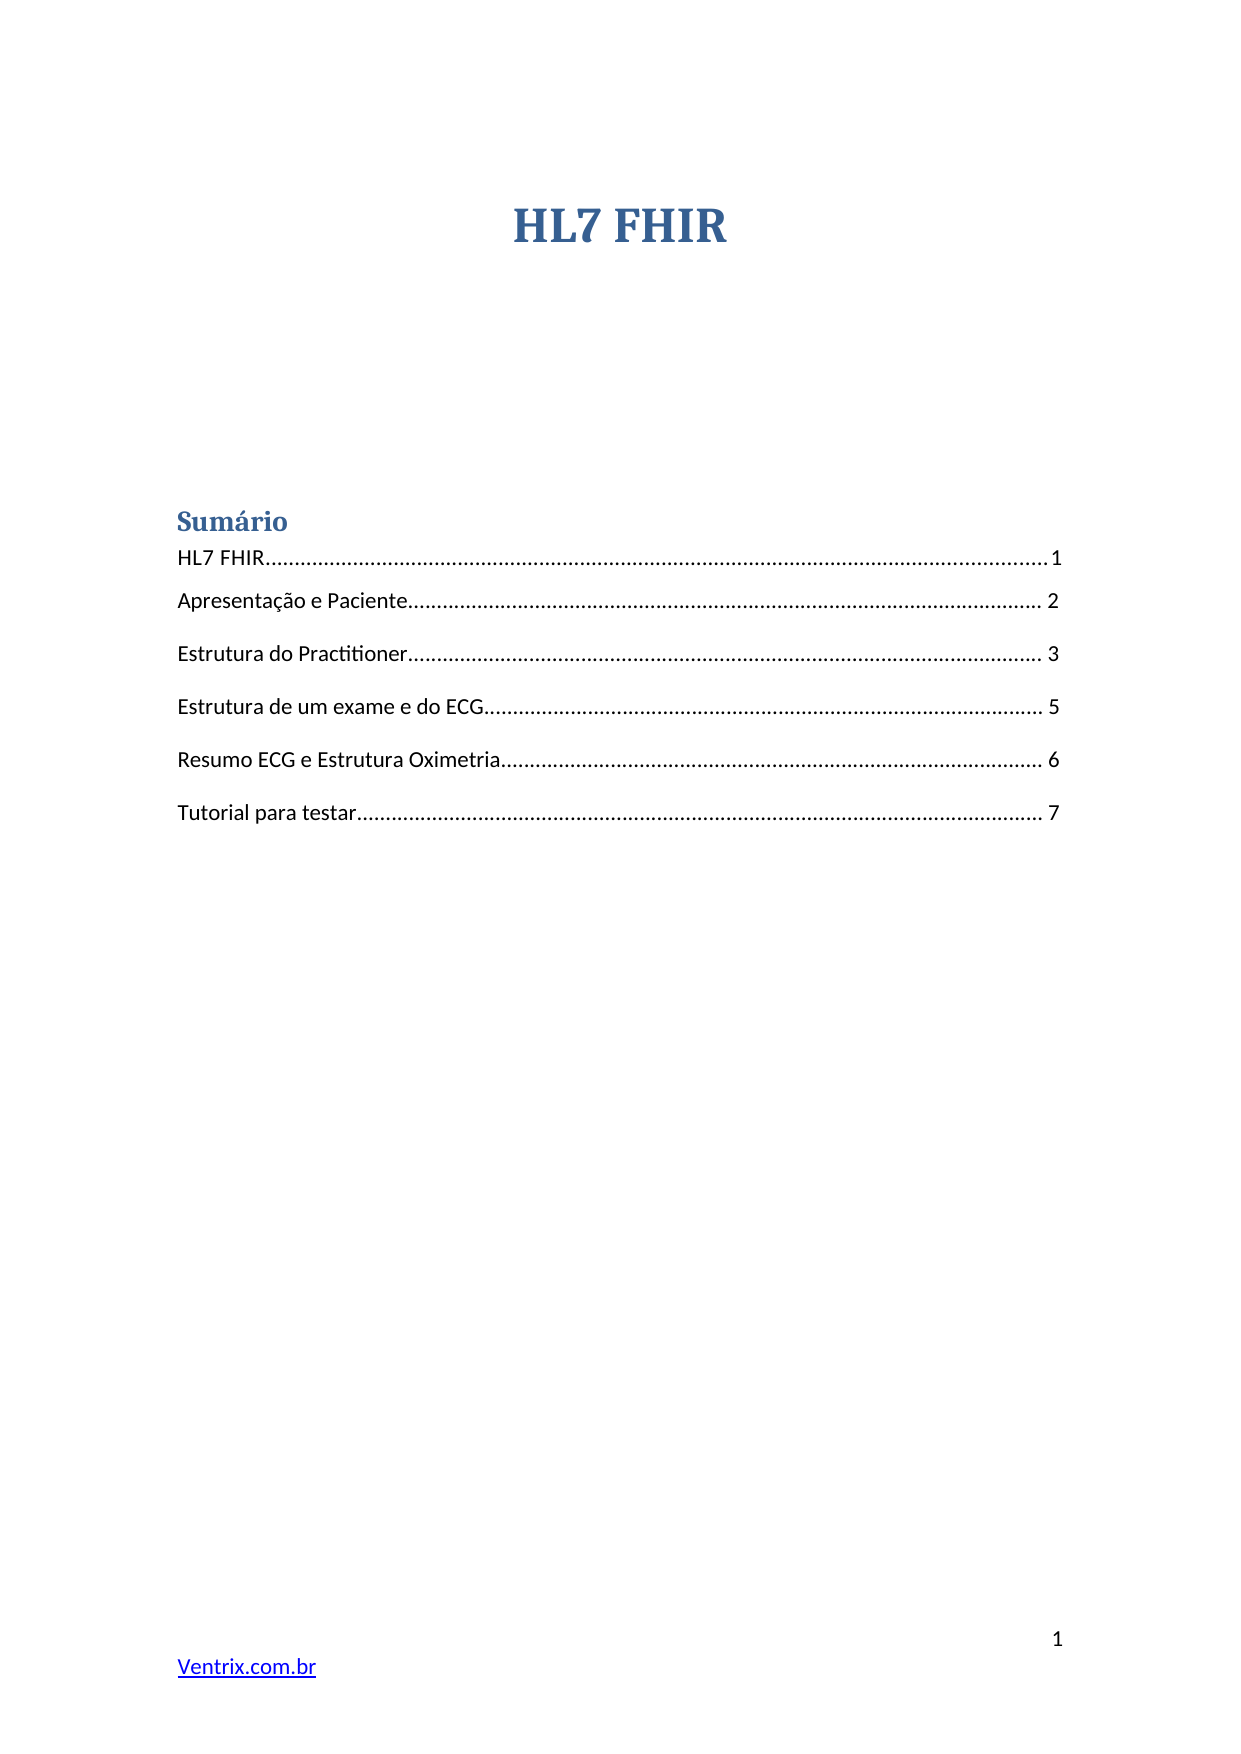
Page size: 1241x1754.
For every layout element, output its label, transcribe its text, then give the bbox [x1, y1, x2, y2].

text Estrutura de um exame e do ECG................................................................................................. 5 [177, 692, 1063, 720]
text Resumo ECG e Estrutura Oximetria.............................................................................................. 6 [177, 745, 1063, 773]
text Apresentação e Paciente.............................................................................................................. 2 [177, 586, 1063, 614]
text Estrutura do Practitioner.............................................................................................................. 3 [177, 639, 1063, 667]
subtitle HL7 FHIR [177, 198, 1063, 255]
text Tutorial para testar....................................................................................................................... 7 [177, 798, 1063, 826]
subtitle Sumário [177, 505, 1063, 538]
text HL7 FHIR 1 [177, 543, 1063, 571]
